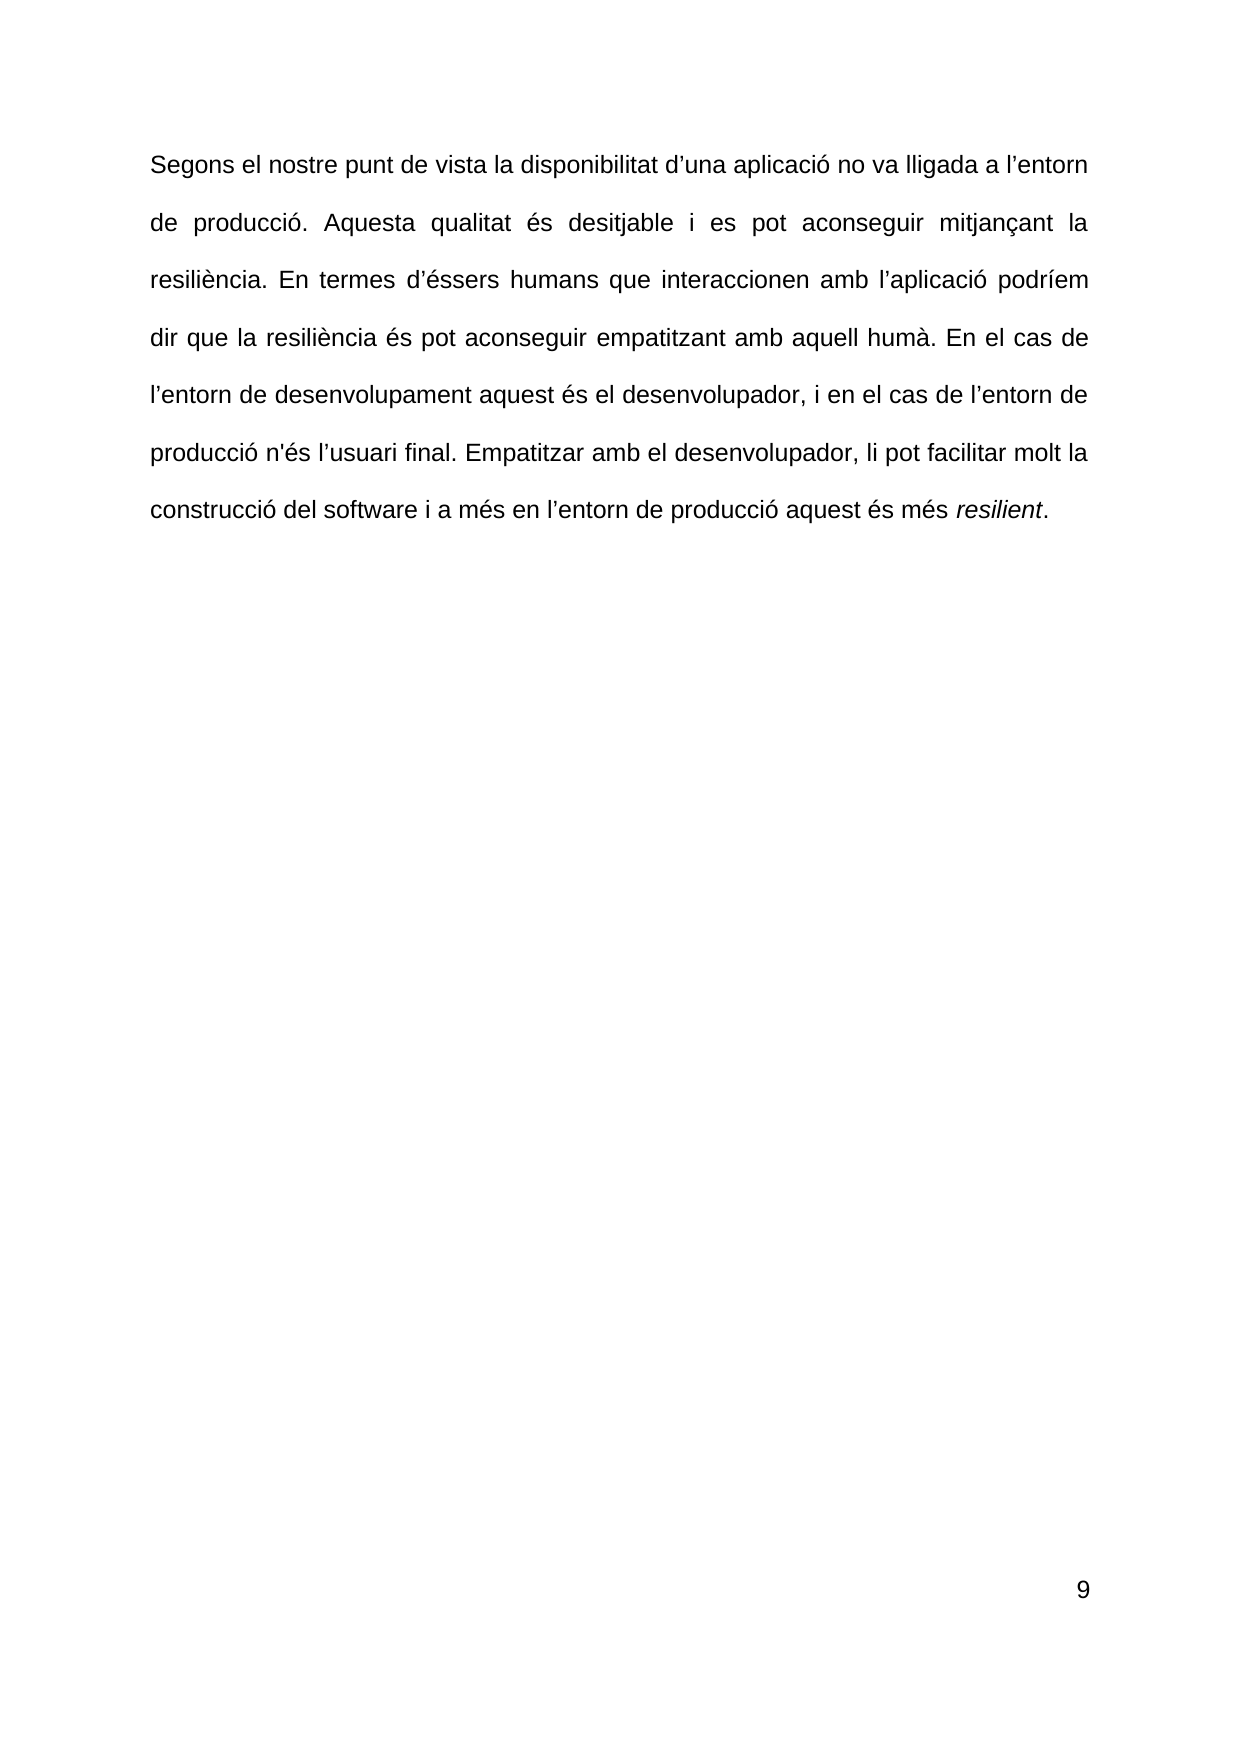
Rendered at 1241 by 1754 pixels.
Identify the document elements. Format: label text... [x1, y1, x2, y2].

text Segons el nostre punt de vista la disponibilitat d’una aplicació no va lligada a l’entorn de producció. Aquesta qualitat és desitjable i es pot aconseguir mitjançant la resiliència. En termes d’éssers humans que interaccionen amb l’aplicació podríem dir que la resiliència és pot aconseguir empatitzant amb aquell humà. En el cas de l’entorn de desenvolupament aquest és el desenvolupador, i en el cas de l’entorn de producció n'és l’usuari final. Empatitzar amb el desenvolupador, li pot facilitar molt la construcció del software i a més en l’entorn de producció aquest és més resilient. [150, 150, 1090, 524]
